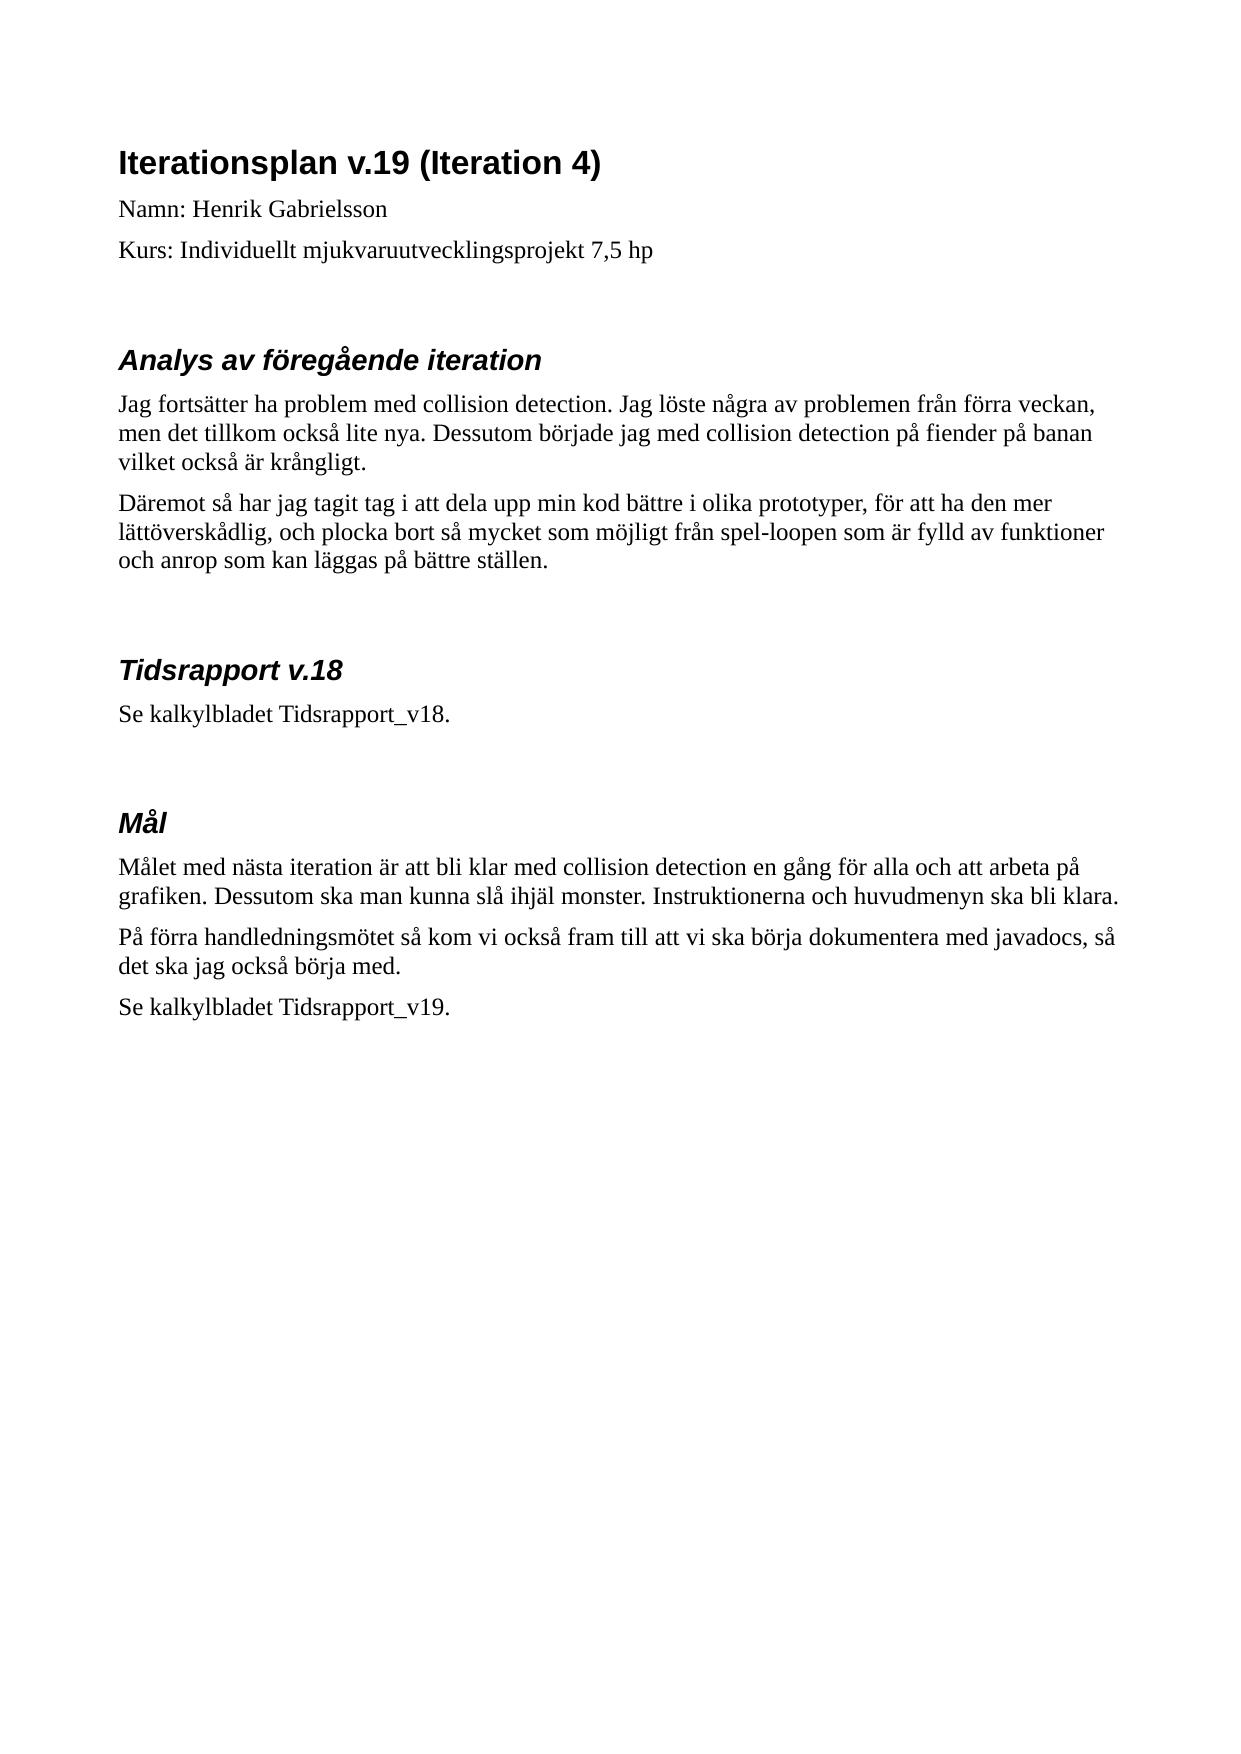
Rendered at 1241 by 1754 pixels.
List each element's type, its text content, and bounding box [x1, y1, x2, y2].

subtitle Tidsrapport v.18 [118, 653, 1122, 686]
text Målet med nästa iteration är att bli klar med collision detection en gång för alla och att arbeta på grafiken. Dessutom ska man kunna slå ihjäl monster. Instruktionerna och huvudmenyn ska bli klara. [118, 852, 1122, 910]
text Se kalkylbladet Tidsrapport_v19. [118, 992, 1122, 1021]
text Kurs: Individuellt mjukvaruutvecklingsprojekt 7,5 hp [118, 236, 1122, 264]
subtitle Mål [118, 806, 1122, 840]
text På förra handledningsmötet så kom vi också fram till att vi ska börja dokumentera med javadocs, så det ska jag också börja med. [118, 922, 1122, 980]
subtitle Analys av föregående iteration [118, 343, 1122, 377]
text Se kalkylbladet Tidsrapport_v18. [118, 699, 1122, 728]
text Jag fortsätter ha problem med collision detection. Jag löste några av problemen från förra veckan, men det tillkom också lite nya. Dessutom började jag med collision detection på fiender på banan vilket också är krångligt. [118, 389, 1122, 475]
text Namn: Henrik Gabrielsson [118, 194, 1122, 223]
subtitle Iterationsplan v.19 (Iteration 4) [118, 143, 1122, 182]
text Däremot så har jag tagit tag i att dela upp min kod bättre i olika prototyper, för att ha den mer lättöverskådlig, och plocka bort så mycket som möjligt från spel-loopen som är fylld av funktioner och anrop som kan läggas på bättre ställen. [118, 488, 1122, 574]
